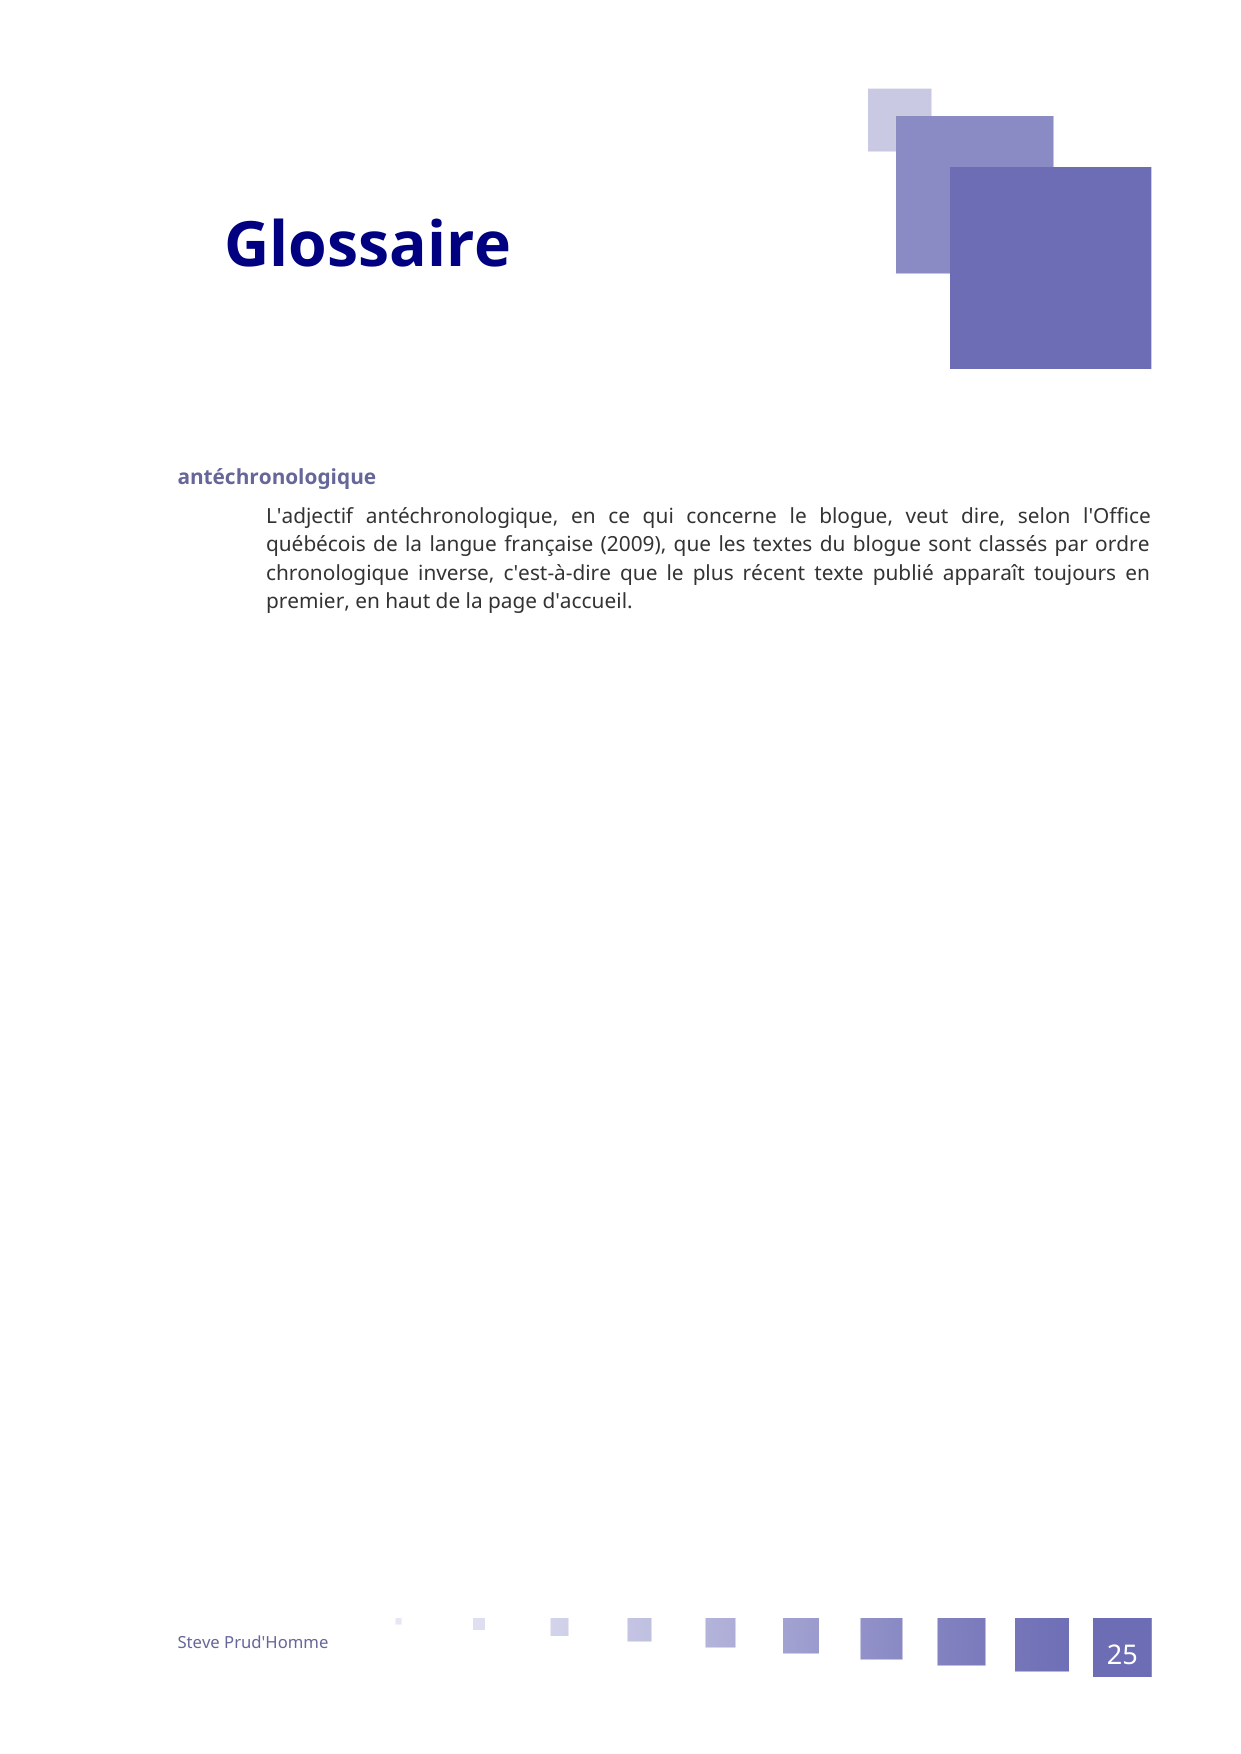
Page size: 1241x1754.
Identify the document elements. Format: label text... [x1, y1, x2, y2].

text antéchronologique [177, 462, 1152, 491]
picture [351, 491, 1152, 501]
picture [351, 88, 1152, 462]
text L'adjectif antéchronologique, en ce qui concerne le blogue, veut dire, selon l'Office québécois de la langue française (2009), que les textes du blogue sont classés par ordre chronologique inverse, c'est-à-dire que le plus récent texte publié apparaît toujours en premier, en haut de la page d'accueil. [266, 501, 1152, 615]
picture [351, 615, 1152, 889]
title Glossaire [224, 199, 868, 284]
picture [351, 1618, 1152, 1678]
